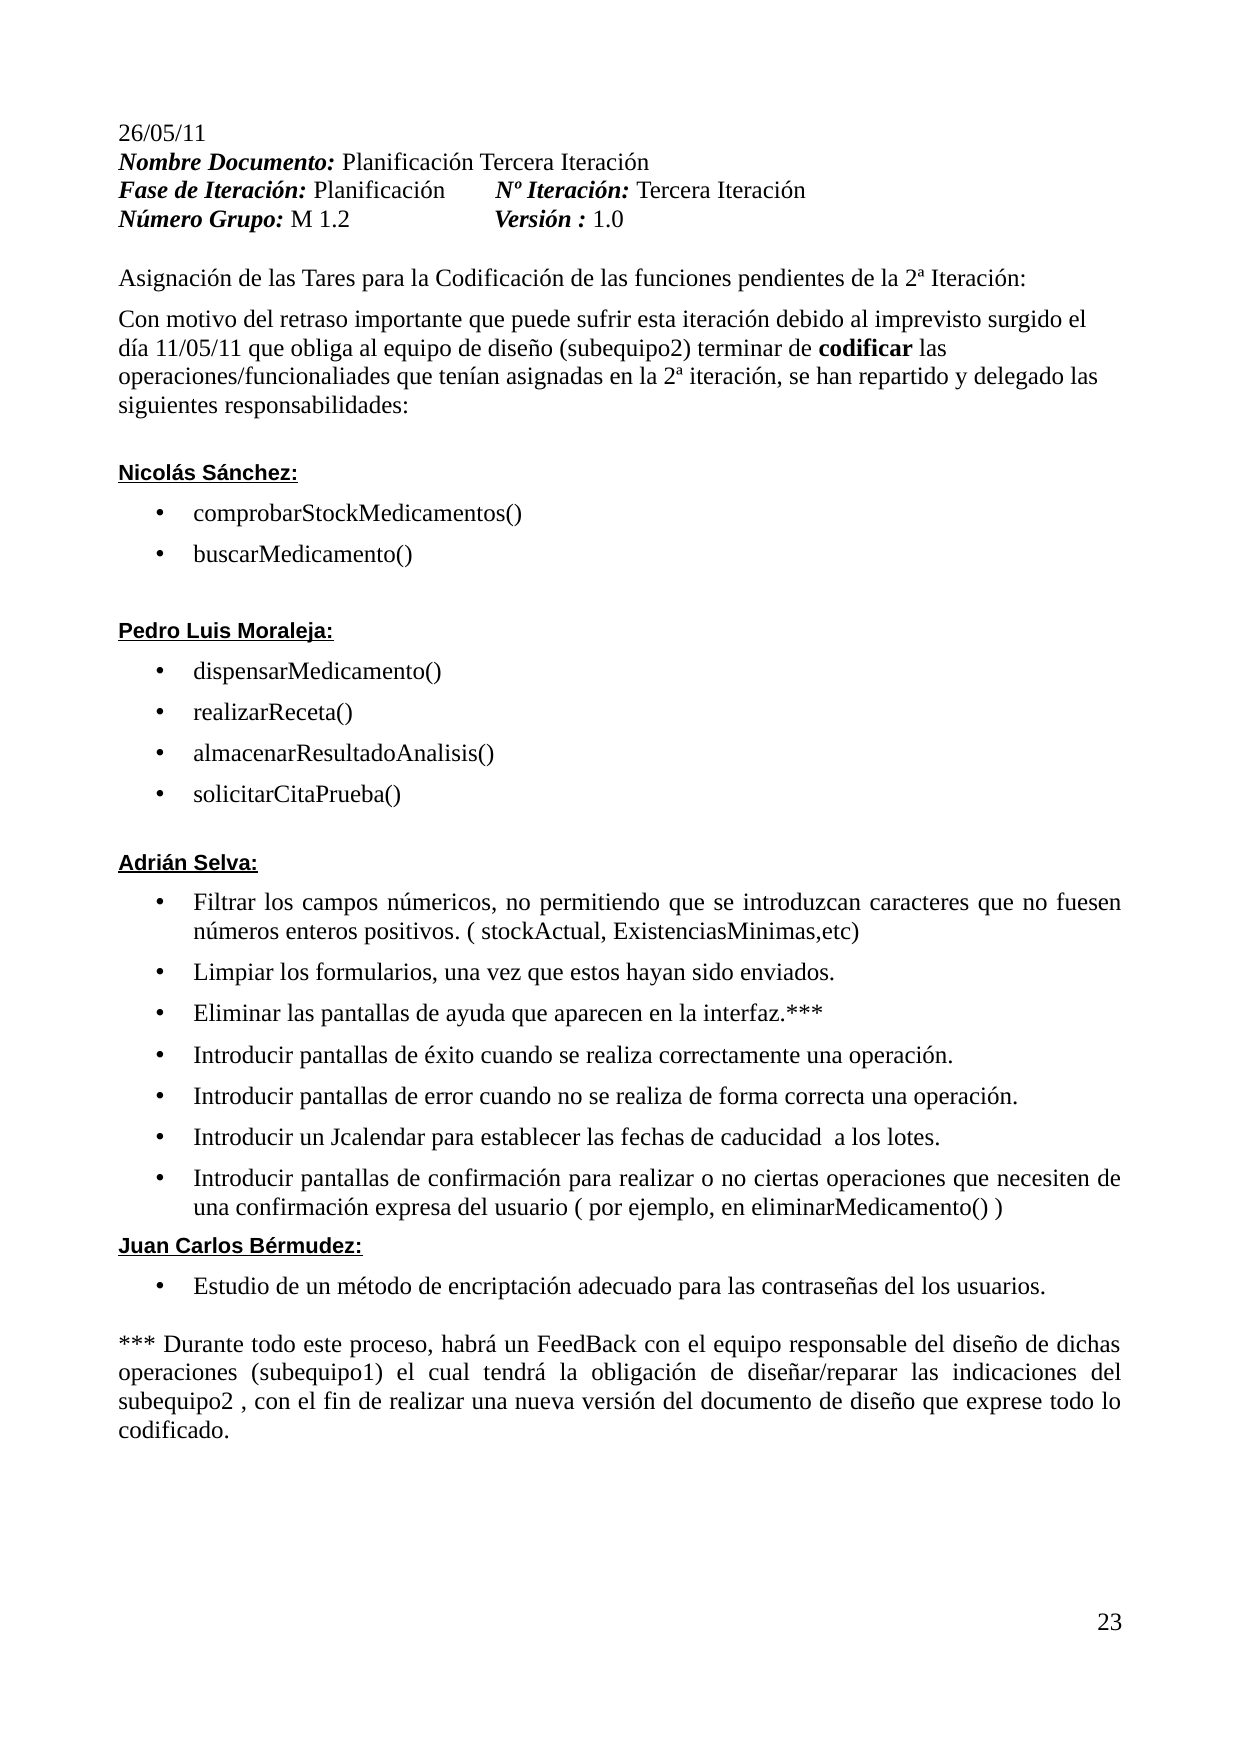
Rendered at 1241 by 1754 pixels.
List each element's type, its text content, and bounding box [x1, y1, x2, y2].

text Pedro Luis Moraleja: [118, 618, 1122, 643]
list Introducir un Jcalendar para establecer las fechas de caducidad a los lotes. [156, 1122, 1122, 1151]
list Introducir pantallas de error cuando no se realiza de forma correcta una operación. [156, 1081, 1122, 1110]
text Adrián Selva: [118, 849, 1122, 875]
list Filtrar los campos númericos, no permitiendo que se introduzcan caracteres que no fuesen números enteros positivos. ( stockActual, ExistenciasMinimas,etc) [156, 887, 1122, 945]
text Con motivo del retraso importante que puede sufrir esta iteración debido al imprevisto surgido el día 11/05/11 que obliga al equipo de diseño (subequipo2) terminar de codificar las operaciones/funcionaliades que tenían asignadas en la 2ª iteración, se han repartido y delegado las siguientes responsabilidades: [118, 304, 1122, 448]
list Introducir pantallas de confirmación para realizar o no ciertas operaciones que necesiten de una confirmación expresa del usuario ( por ejemplo, en eliminarMedicamento() ) [156, 1163, 1122, 1221]
list Estudio de un método de encriptación adecuado para las contraseñas del los usuarios. [156, 1271, 1122, 1300]
list realizarReceta() [156, 697, 1122, 726]
list solicitarCitaPrueba() [156, 779, 1122, 837]
list buscarMedicamento() [156, 539, 1122, 568]
list almacenarResultadoAnalisis() [156, 738, 1122, 767]
list comprobarStockMedicamentos() [156, 498, 1122, 527]
list Limpiar los formularios, una vez que estos hayan sido enviados. [156, 957, 1122, 986]
text *** Durante todo este proceso, habrá un FeedBack con el equipo responsable del diseño de dichas operaciones (subequipo1) el cual tendrá la obligación de diseñar/reparar las indicaciones del subequipo2 , con el fin de realizar una nueva versión del documento de diseño que exprese todo lo codificado. [118, 1329, 1122, 1444]
text Asignación de las Tares para la Codificación de las funciones pendientes de la 2ª Iteración: [118, 263, 1122, 291]
list dispensarMedicamento() [156, 656, 1122, 684]
text Nicolás Sánchez: [118, 460, 1122, 485]
text Juan Carlos Bérmudez: [118, 1233, 1122, 1259]
list Eliminar las pantallas de ayuda que aparecen en la interfaz.*** [156, 998, 1122, 1027]
list Introducir pantallas de éxito cuando se realiza correctamente una operación. [156, 1040, 1122, 1068]
